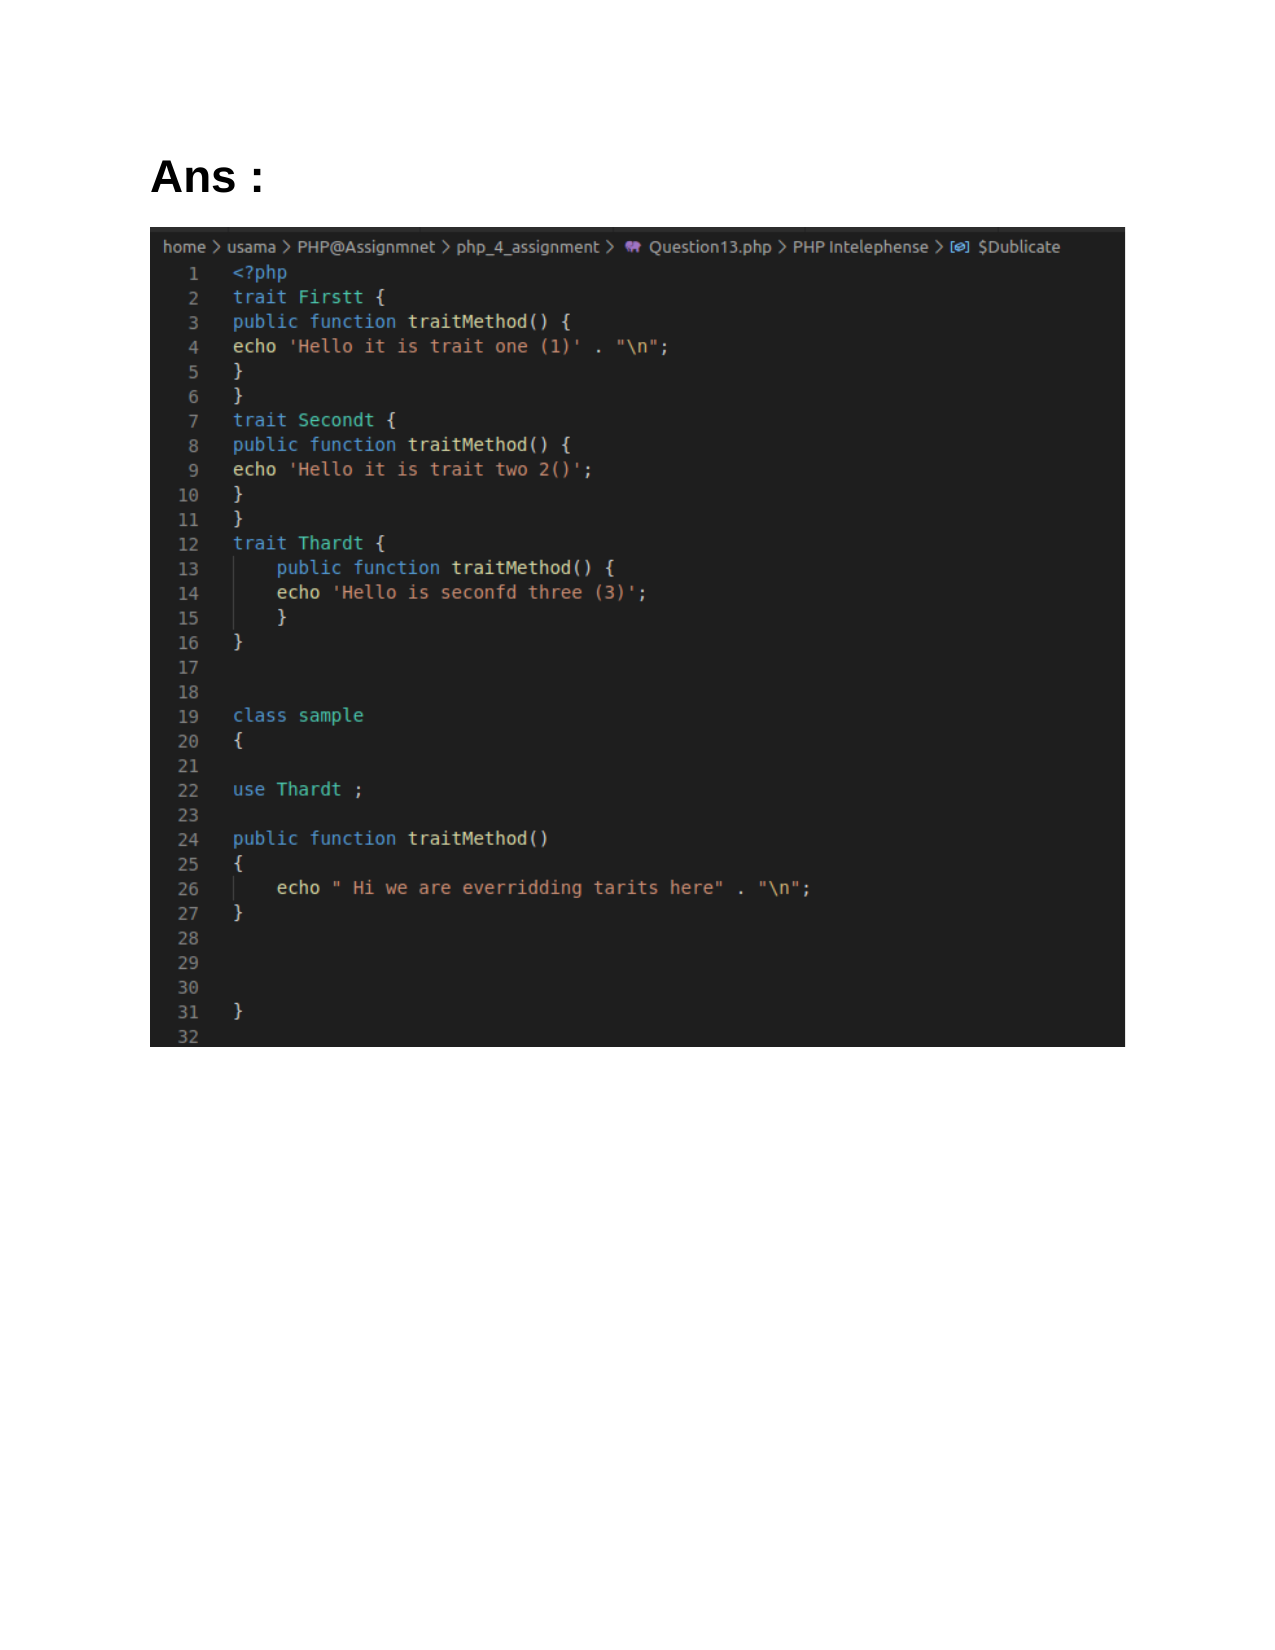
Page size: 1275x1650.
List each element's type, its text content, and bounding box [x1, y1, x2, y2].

text Ans : [150, 150, 1125, 203]
picture [150, 227, 1125, 1047]
